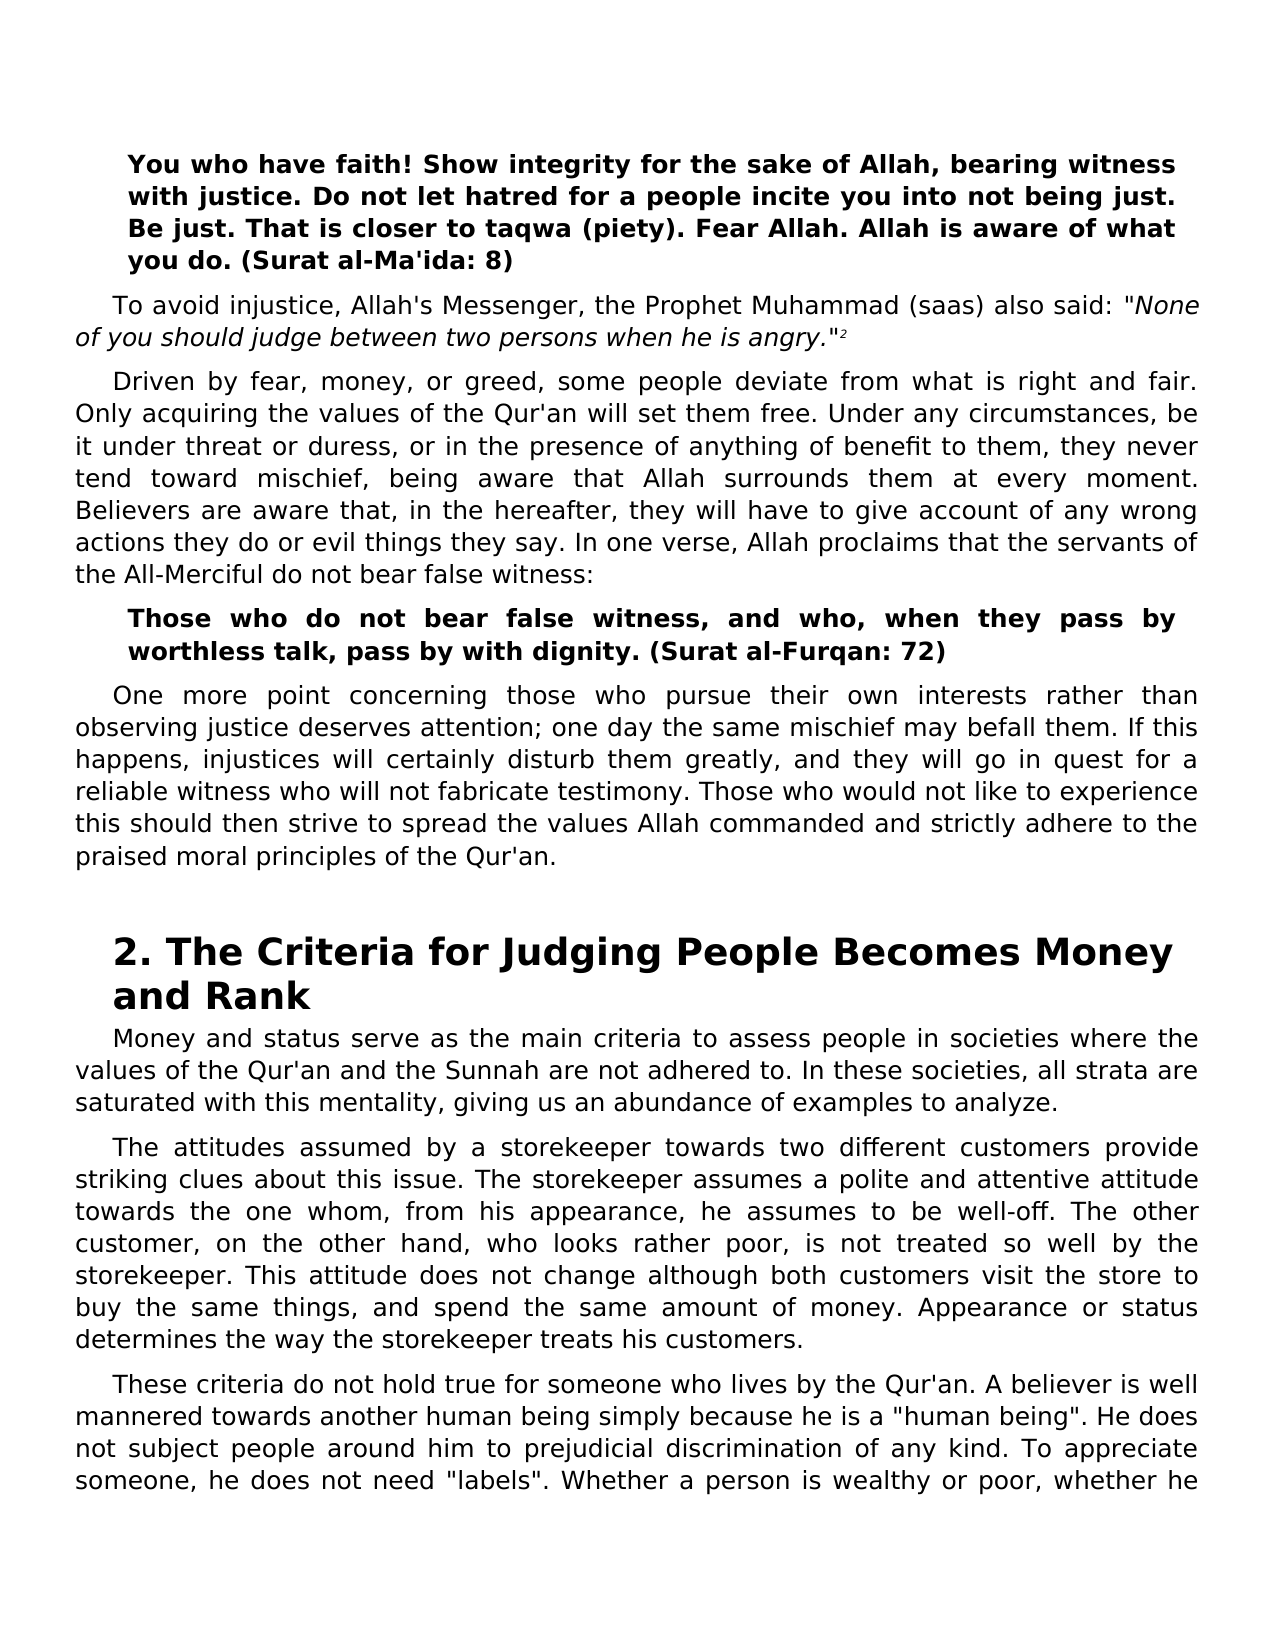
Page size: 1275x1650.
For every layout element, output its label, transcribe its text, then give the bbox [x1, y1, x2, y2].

text To avoid injustice, Allah's Messenger, the Prophet Muhammad (saas) also said: "None of you should judge between two persons when he is angry."2 [75, 291, 1200, 352]
text Money and status serve as the main criteria to assess people in societies where the values of the Qur'an and the Sunnah are not adhered to. In these societies, all strata are saturated with this mentality, giving us an abundance of examples to analyze. [75, 1024, 1200, 1118]
text One more point concerning those who pursue their own interests rather than observing justice deserves attention; one day the same mischief may befall them. If this happens, injustices will certainly disturb them greatly, and they will go in quest for a reliable witness who will not fabricate testimony. Those who would not like to experience this should then strive to spread the values Allah commanded and strictly adhere to the praised moral principles of the Qur'an. [75, 681, 1200, 871]
subtitle 2. The Criteria for Judging People Becomes Money and Rank [112, 931, 1200, 1018]
text The attitudes assumed by a storekeeper towards two different customers provide striking clues about this issue. The storekeeper assumes a polite and attentive attitude towards the one whom, from his appearance, he assumes to be well-off. The other customer, on the other hand, who looks rather poor, is not treated so well by the storekeeper. This attitude does not change although both customers visit the store to buy the same things, and spend the same amount of money. Appearance or status determines the way the storekeeper treats his customers. [75, 1133, 1200, 1355]
text These criteria do not hold true for someone who lives by the Qur'an. A believer is well mannered towards another human being simply because he is a "human being". He does not subject people around him to prejudicial discrimination of any kind. To appreciate someone, he does not need "labels". Whether a person is wealthy or poor, whether he [75, 1370, 1200, 1496]
text You who have faith! Show integrity for the sake of Allah, bearing witness with justice. Do not let hatred for a people incite you into not being just. Be just. That is closer to taqwa (piety). Fear Allah. Allah is aware of what you do. (Surat al-Ma'ida: 8) [127, 150, 1177, 275]
text Driven by fear, money, or greed, some people deviate from what is right and fair. Only acquiring the values of the Qur'an will set them free. Under any circumstances, be it under threat or duress, or in the presence of anything of benefit to them, they never tend toward mischief, being aware that Allah surrounds them at every moment. Believers are aware that, in the hereafter, they will have to give account of any wrong actions they do or evil things they say. In one verse, Allah proclaims that the servants of the All-Merciful do not bear false witness: [75, 367, 1200, 589]
text Those who do not bear false witness, and who, when they pass by worthless talk, pass by with dignity. (Surat al-Furqan: 72) [127, 604, 1177, 666]
